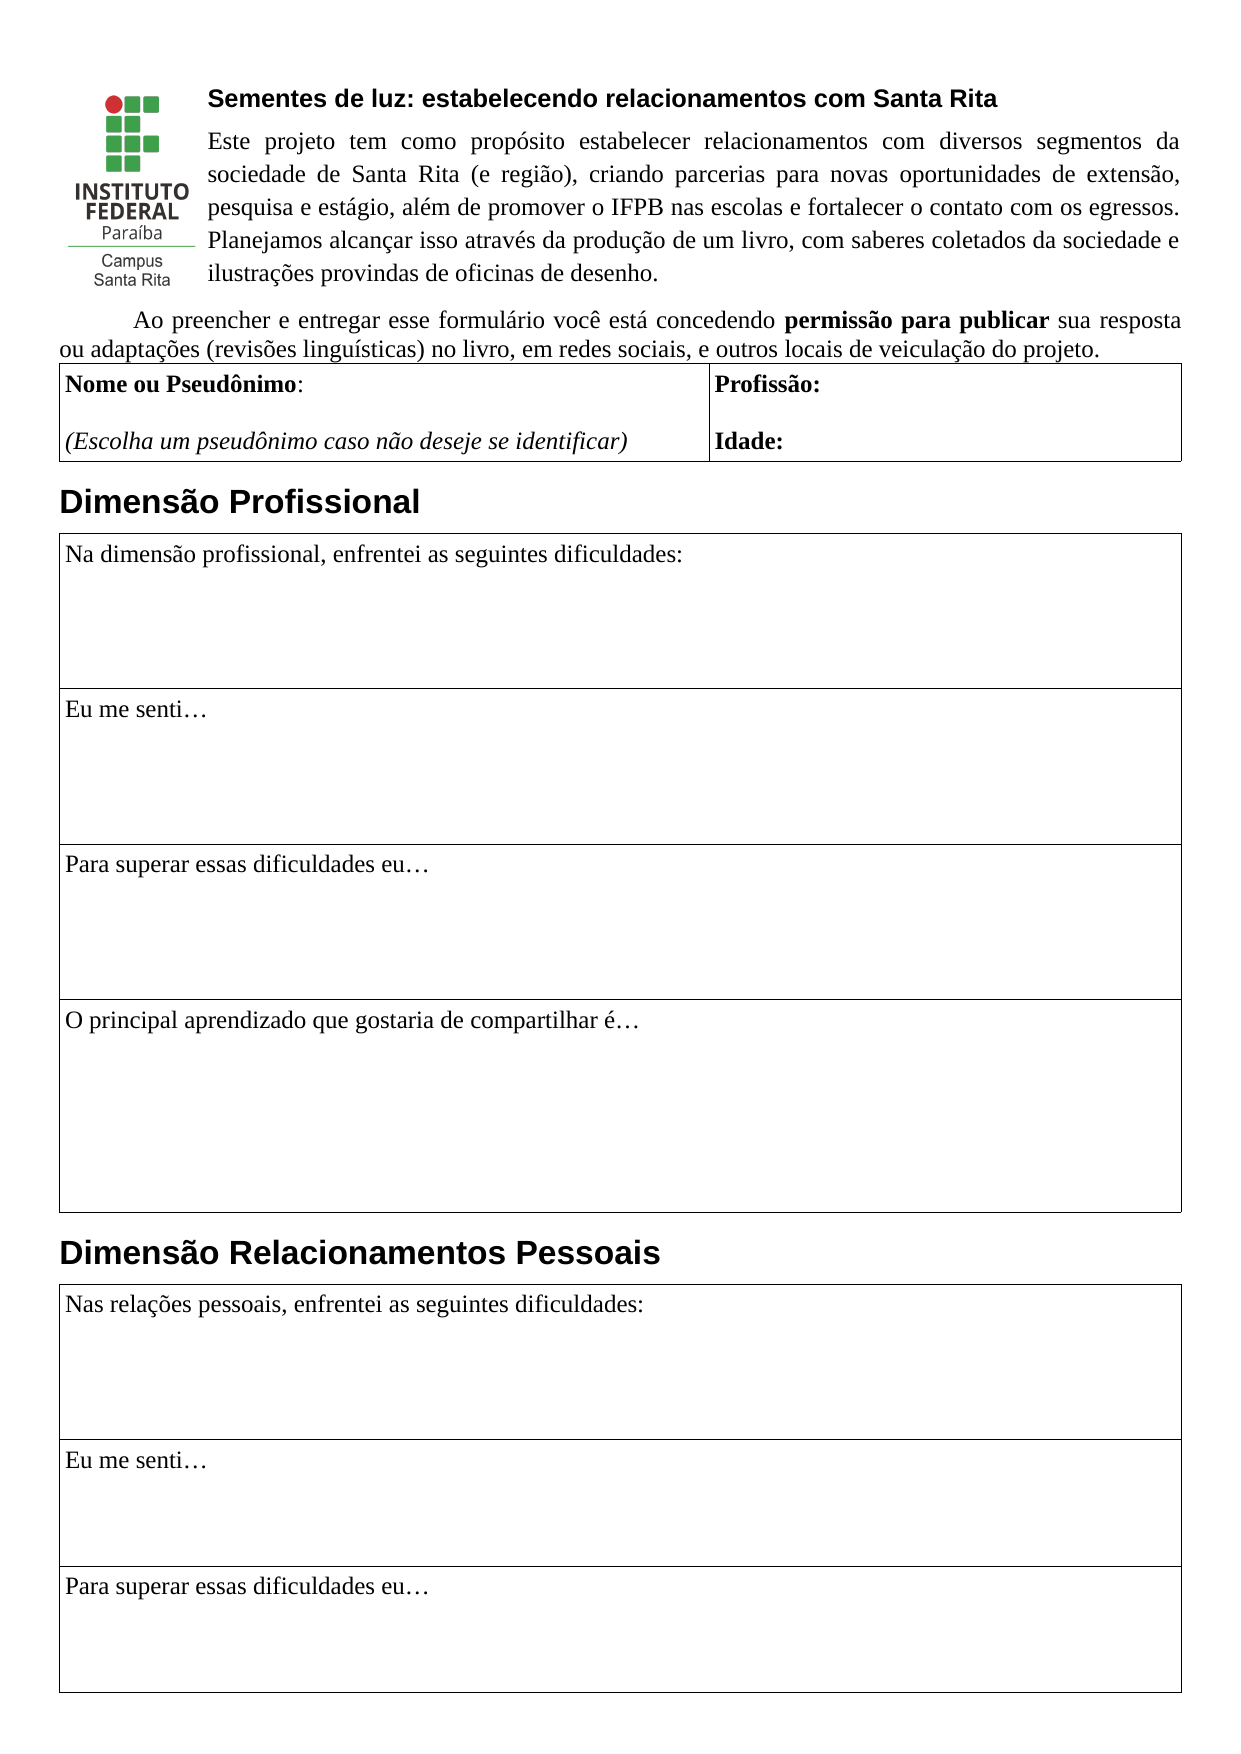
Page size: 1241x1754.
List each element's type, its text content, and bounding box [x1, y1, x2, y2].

picture [68, 95, 196, 286]
text Ao preencher e entregar esse formulário você está concedendo permissão para publicar sua resposta ou adaptações (revisões linguísticas) no livro, em redes sociais, e outros locais de veiculação do projeto. [59, 306, 1181, 363]
subtitle Sementes de luz: estabelecendo relacionamentos com Santa Rita [56, 84, 1181, 297]
table_header Nome ou Pseudônimo: (Escolha um pseudônimo caso não deseje se identificar) [60, 364, 709, 461]
table_cell Para superar essas dificuldades eu… [60, 1567, 1181, 1692]
table_header Nas relações pessoais, enfrentei as seguintes dificuldades: [60, 1285, 1181, 1439]
table_header Na dimensão profissional, enfrentei as seguintes dificuldades: [60, 534, 1181, 688]
text Este projeto tem como propósito estabelecer relacionamentos com diversos segmentos da sociedade de Santa Rita (e região), criando parcerias para novas oportunidades de extensão, pesquisa e estágio, além de promover o IFPB nas escolas e fortalecer o contato com os egressos. Planejamos alcançar isso através da produção de um livro, com saberes coletados da sociedade e ilustrações provindas de oficinas de desenho. [207, 126, 1181, 287]
table_cell Eu me senti… [60, 1440, 1181, 1566]
subtitle Dimensão Profissional [59, 482, 1181, 520]
table_header Profissão: Idade: [710, 364, 1181, 461]
table_cell O principal aprendizado que gostaria de compartilhar é… [60, 1000, 1181, 1212]
table_cell Eu me senti… [60, 689, 1181, 843]
subtitle Dimensão Relacionamentos Pessoais [59, 1233, 1181, 1271]
table_cell Para superar essas dificuldades eu… [60, 845, 1181, 999]
